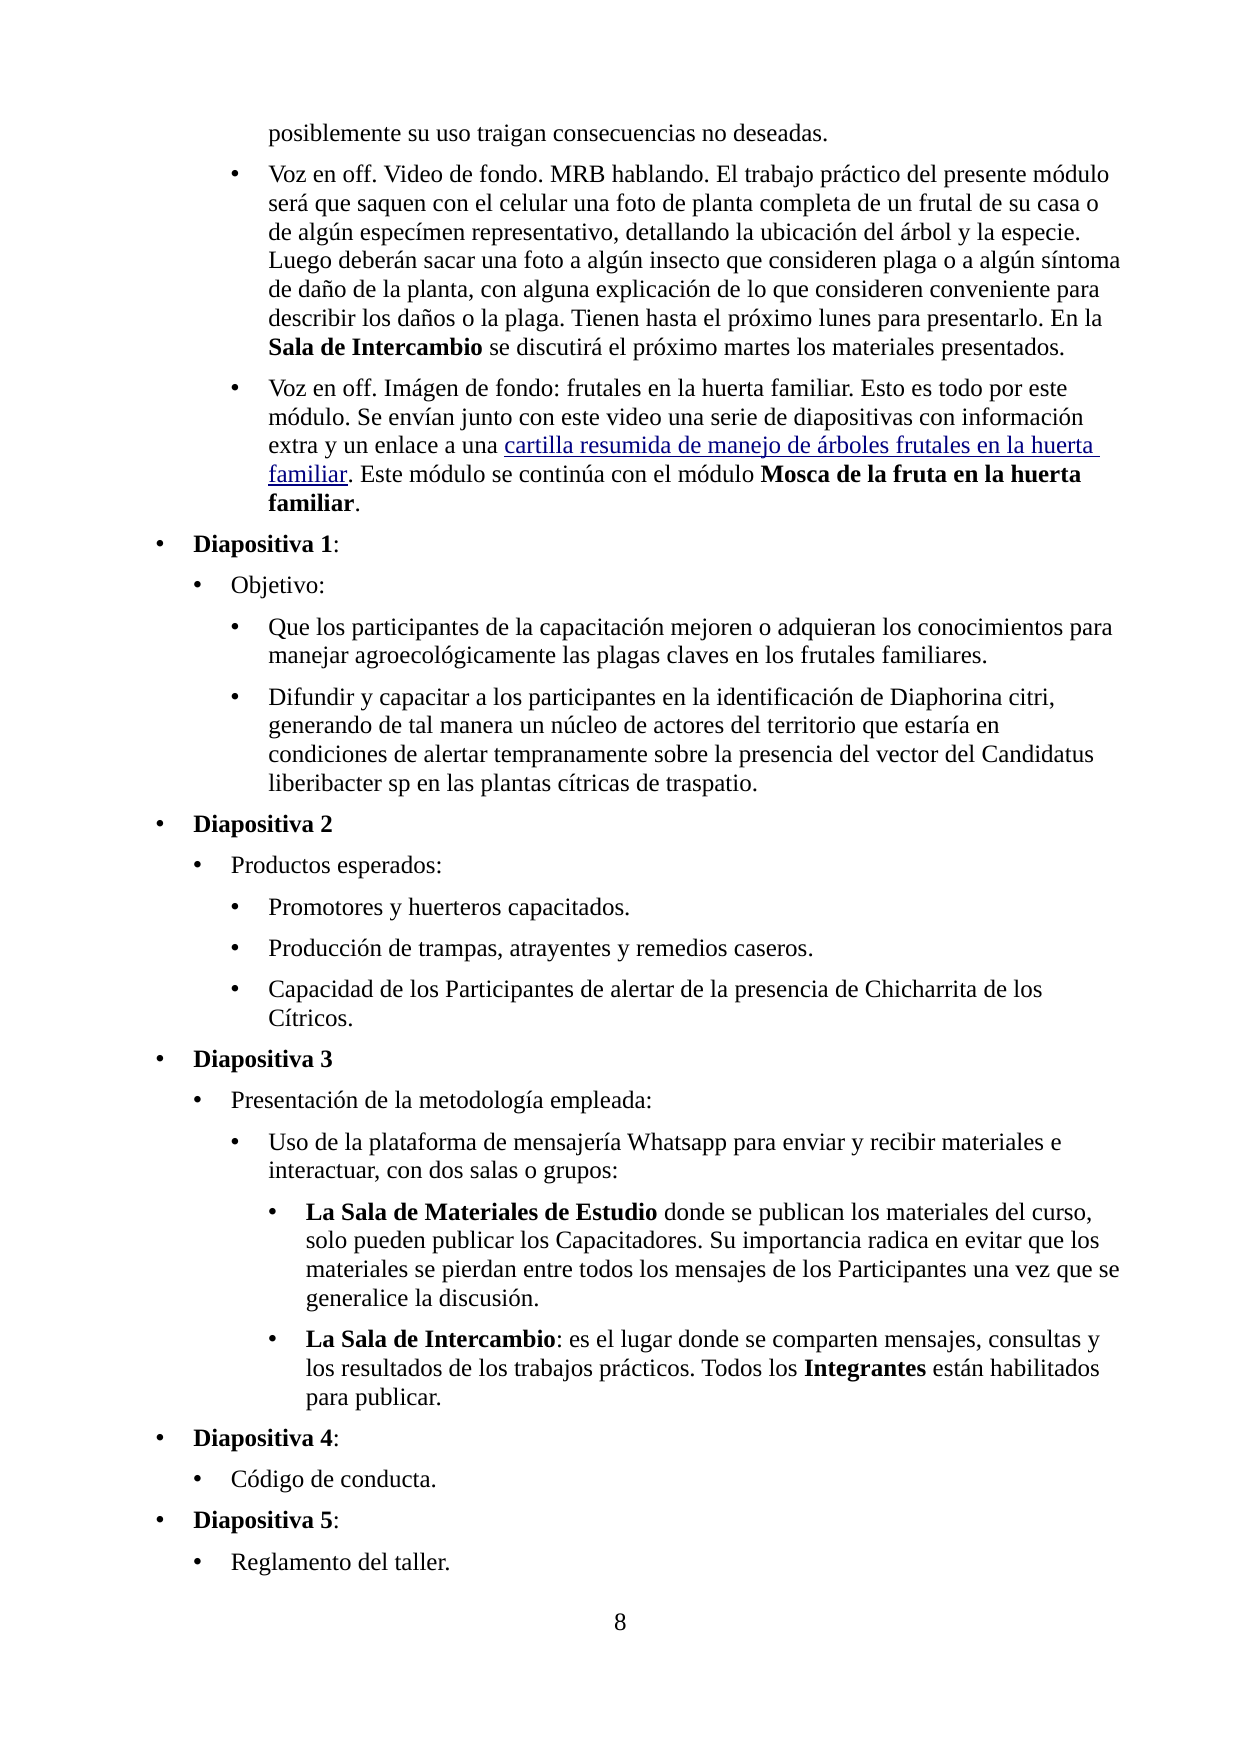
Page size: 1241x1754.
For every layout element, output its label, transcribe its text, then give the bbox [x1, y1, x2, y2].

list Difundir y capacitar a los participantes en la identificación de Diaphorina citri, generando de tal manera un núcleo de actores del territorio que estaría en condiciones de alertar tempranamente sobre la presencia del vector del Candidatus liberibacter sp en las plantas cítricas de traspatio. [231, 682, 1122, 797]
list Diapositiva 1: [156, 529, 1122, 558]
list Diapositiva 5: [156, 1506, 1122, 1534]
list Objetivo: [193, 571, 1122, 599]
list La Sala de Materiales de Estudio donde se publican los materiales del curso, solo pueden publicar los Capacitadores. Su importancia radica en evitar que los materiales se pierdan entre todos los mensajes de los Participantes una vez que se generalice la discusión. [268, 1197, 1122, 1312]
list posiblemente su uso traigan consecuencias no deseadas. [231, 118, 1122, 147]
list Presentación de la metodología empleada: [193, 1086, 1122, 1114]
list Producción de trampas, atrayentes y remedios caseros. [231, 933, 1122, 962]
list Diapositiva 4: [156, 1423, 1122, 1452]
list Código de conducta. [193, 1464, 1122, 1493]
list Reglamento del taller. [193, 1547, 1122, 1576]
list La Sala de Intercambio: es el lugar donde se comparten mensajes, consultas y los resultados de los trabajos prácticos. Todos los Integrantes están habilitados para publicar. [268, 1324, 1122, 1411]
list Diapositiva 3 [156, 1044, 1122, 1073]
list Voz en off. Video de fondo. MRB hablando. El trabajo práctico del presente módulo será que saquen con el celular una foto de planta completa de un frutal de su casa o de algún especímen representativo, detallando la ubicación del árbol y la especie. Luego deberán sacar una foto a algún insecto que consideren plaga o a algún síntoma de daño de la planta, con alguna explicación de lo que consideren conveniente para describir los daños o la plaga. Tienen hasta el próximo lunes para presentarlo. En la Sala de Intercambio se discutirá el próximo martes los materiales presentados. [231, 159, 1122, 361]
list Capacidad de los Participantes de alertar de la presencia de Chicharrita de los Cítricos. [231, 974, 1122, 1032]
list Uso de la plataforma de mensajería Whatsapp para enviar y recibir materiales e interactuar, con dos salas o grupos: [231, 1127, 1122, 1184]
list Que los participantes de la capacitación mejoren o adquieran los conocimientos para manejar agroecológicamente las plagas claves en los frutales familiares. [231, 612, 1122, 669]
list Productos esperados: [193, 851, 1122, 879]
list Promotores y huerteros capacitados. [231, 892, 1122, 921]
list Diapositiva 2 [156, 809, 1122, 838]
list Voz en off. Imágen de fondo: frutales en la huerta familiar. Esto es todo por este módulo. Se envían junto con este video una serie de diapositivas con información extra y un enlace a una cartilla resumida de manejo de árboles frutales en la huerta familiar. Este módulo se continúa con el módulo Mosca de la fruta en la huerta familiar. [231, 373, 1122, 517]
